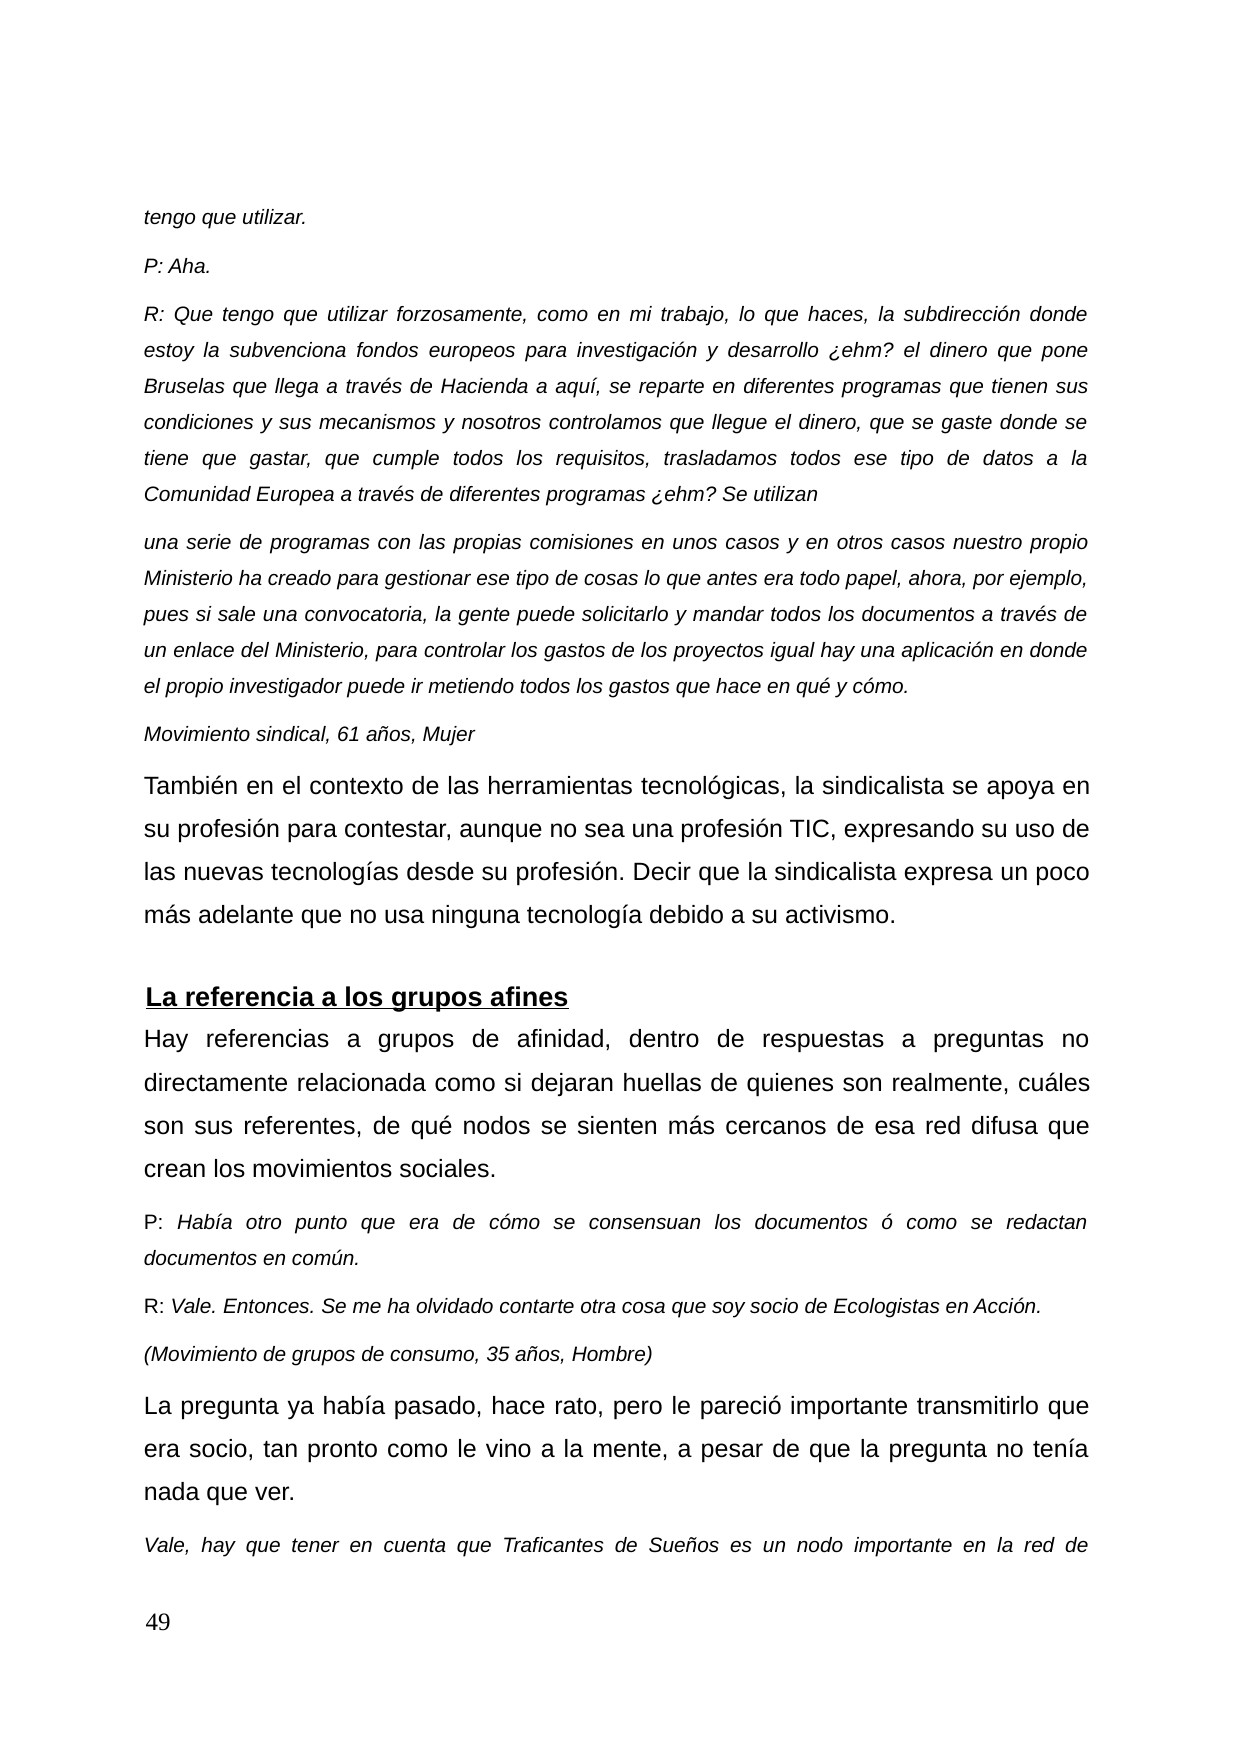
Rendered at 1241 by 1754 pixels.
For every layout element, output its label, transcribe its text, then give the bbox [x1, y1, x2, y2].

subtitle La referencia a los grupos afines [145, 981, 1092, 1012]
text (Movimiento de grupos de consumo, 35 años, Hombre) [144, 1342, 1092, 1366]
text una serie de programas con las propias comisiones en unos casos y en otros casos nuestro propio Ministerio ha creado para gestionar ese tipo de cosas lo que antes era todo papel, ahora, por ejemplo, pues si sale una convocatoria, la gente puede solicitarlo y mandar todos los documentos a través de un enlace del Ministerio, para controlar los gastos de los proyectos igual hay una aplicación en donde el propio investigador puede ir metiendo todos los gastos que hace en qué y cómo. [144, 530, 1092, 698]
text Movimiento sindical, 61 años, Mujer [144, 722, 1092, 746]
text tengo que utilizar. [144, 205, 1092, 229]
text Vale, hay que tener en cuenta que Traficantes de Sueños es un nodo importante en la red de [144, 1533, 1092, 1557]
text También en el contexto de las herramientas tecnológicas, la sindicalista se apoya en su profesión para contestar, aunque no sea una profesión TIC, expresando su uso de las nuevas tecnologías desde su profesión. Decir que la sindicalista expresa un poco más adelante que no usa ninguna tecnología debido a su activismo. [144, 771, 1092, 929]
text R: Que tengo que utilizar forzosamente, como en mi trabajo, lo que haces, la subdirección donde estoy la subvenciona fondos europeos para investigación y desarrollo ¿ehm? el dinero que pone Bruselas que llega a través de Hacienda a aquí, se reparte en diferentes programas que tienen sus condiciones y sus mecanismos y nosotros controlamos que llegue el dinero, que se gaste donde se tiene que gastar, que cumple todos los requisitos, trasladamos todos ese tipo de datos a la Comunidad Europea a través de diferentes programas ¿ehm? Se utilizan [144, 302, 1092, 506]
text P: Había otro punto que era de cómo se consensuan los documentos ó como se redactan documentos en común. [144, 1209, 1092, 1269]
text R: Vale. Entonces. Se me ha olvidado contarte otra cosa que soy socio de Ecologistas en Acción. [144, 1294, 1092, 1318]
text Hay referencias a grupos de afinidad, dentro de respuestas a preguntas no directamente relacionada como si dejaran huellas de quienes son realmente, cuáles son sus referentes, de qué nodos se sienten más cercanos de esa red difusa que crean los movimientos sociales. [144, 1024, 1092, 1183]
text La pregunta ya había pasado, hace rato, pero le pareció importante transmitirlo que era socio, tan pronto como le vino a la mente, a pesar de que la pregunta no tenía nada que ver. [144, 1391, 1092, 1506]
text P: Aha. [144, 253, 1092, 277]
